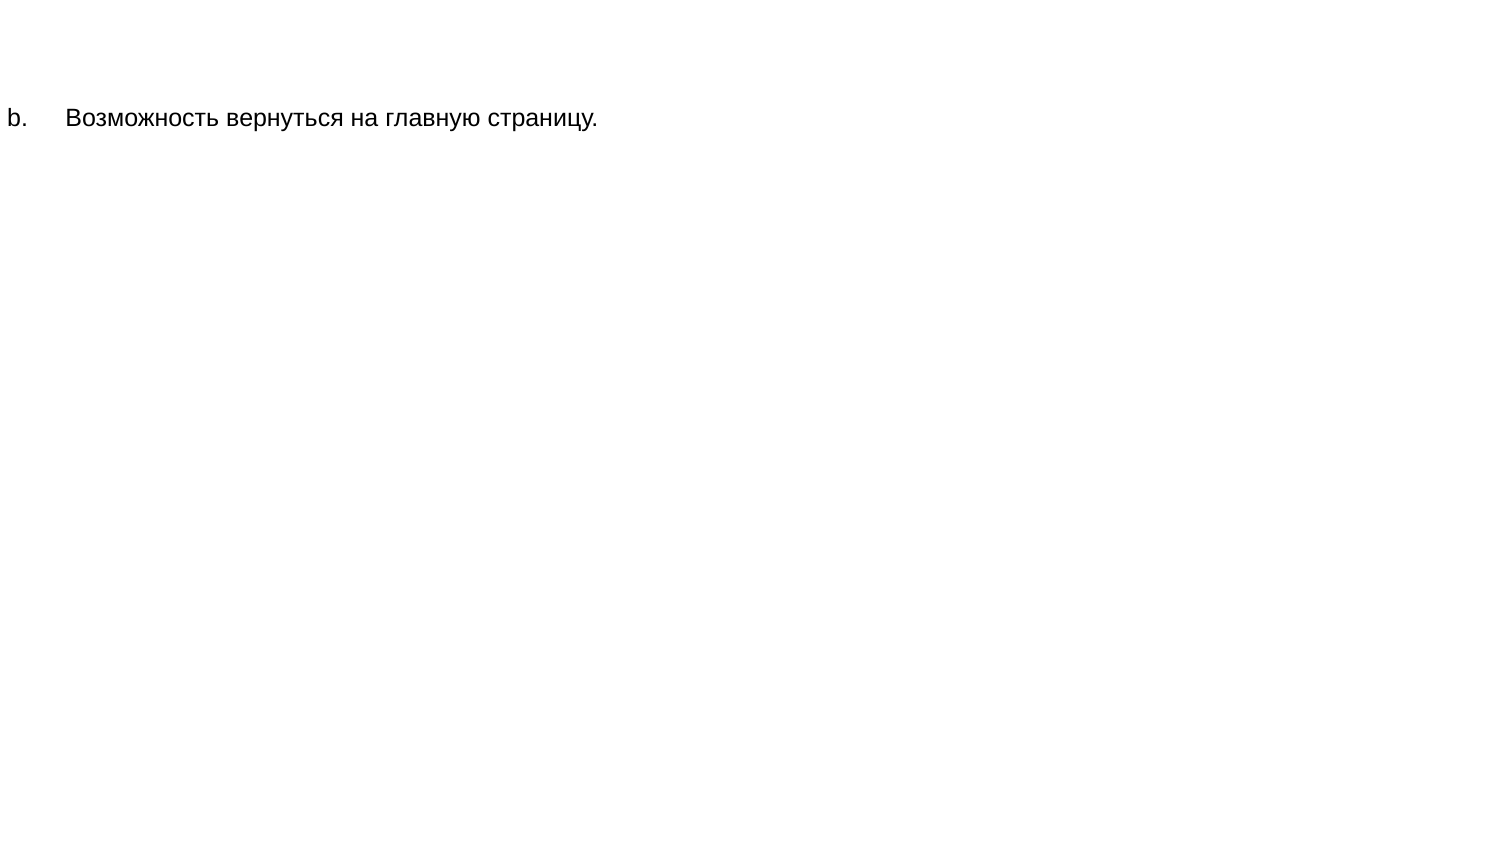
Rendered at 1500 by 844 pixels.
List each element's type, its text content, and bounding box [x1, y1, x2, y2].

list Возможность вернуться на главную страницу. [7, 103, 1455, 132]
